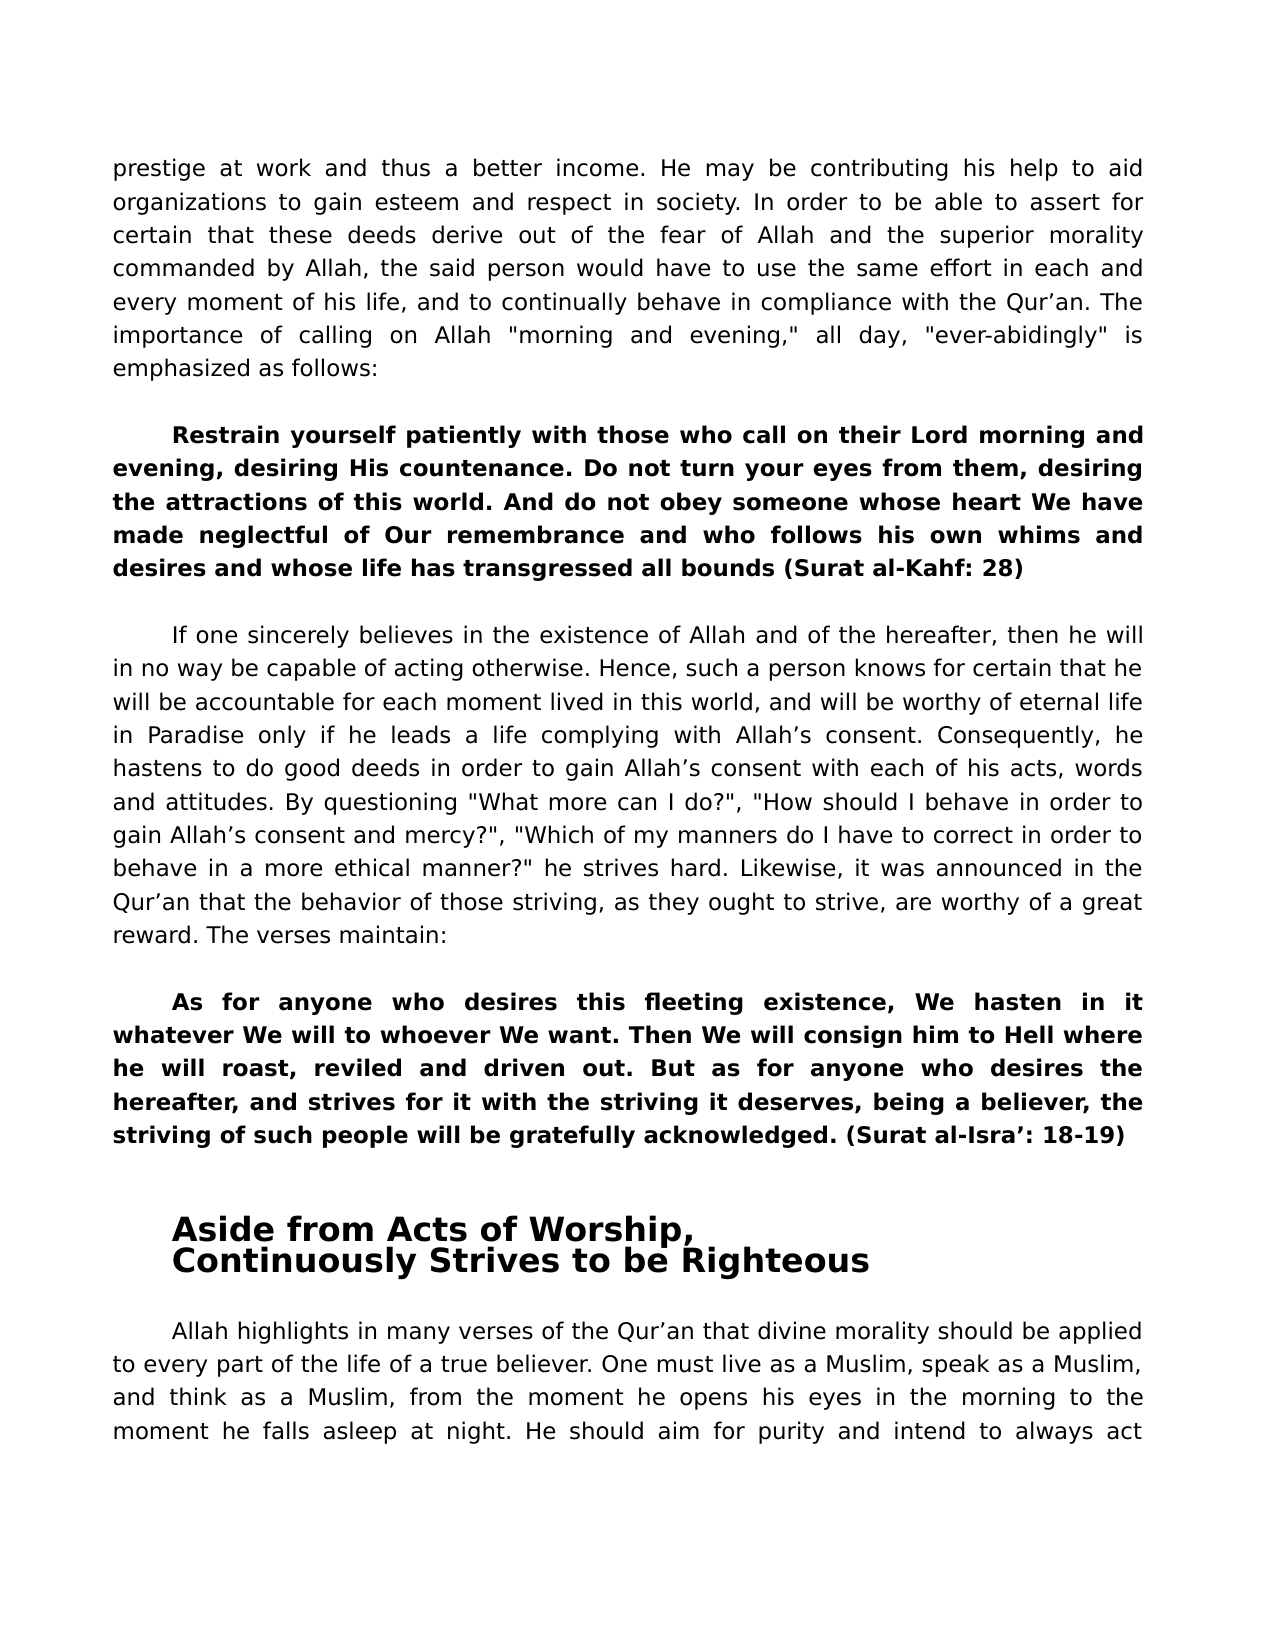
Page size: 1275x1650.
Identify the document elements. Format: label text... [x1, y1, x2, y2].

text Aside from Acts of Worship, [112, 1217, 1145, 1248]
text If one sincerely believes in the existence of Allah and of the hereafter, then he will in no way be capable of acting otherwise. Hence, such a person knows for certain that he will be accountable for each moment lived in this world, and will be worthy of eternal life in Paradise only if he leads a life complying with Allah’s consent. Consequently, he hastens to do good deeds in order to gain Allah’s consent with each of his acts, words and attitudes. By questioning "What more can I do?", "How should I behave in order to gain Allah’s consent and mercy?", "Which of my manners do I have to correct in order to behave in a more ethical manner?" he strives hard. Likewise, it was announced in the Qur’an that the behavior of those striving, as they ought to strive, are worthy of a great reward. The verses maintain: [112, 617, 1145, 950]
text prestige at work and thus a better income. He may be contributing his help to aid organizations to gain esteem and respect in society. In order to be able to assert for certain that these deeds derive out of the fear of Allah and the superior morality commanded by Allah, the said person would have to use the same effort in each and every moment of his life, and to continually behave in compliance with the Qur’an. The importance of calling on Allah "morning and evening," all day, "ever-abidingly" is emphasized as follows: [112, 150, 1145, 383]
text Continuously Strives to be Righteous [112, 1248, 1145, 1279]
text As for anyone who desires this fleeting existence, We hasten in it whatever We will to whoever We want. Then We will consign him to Hell where he will roast, reviled and driven out. But as for anyone who desires the hereafter, and strives for it with the striving it deserves, being a believer, the striving of such people will be gratefully acknowledged. (Surat al-Isra’: 18-19) [112, 983, 1145, 1150]
text Allah highlights in many verses of the Qur’an that divine morality should be applied to every part of the life of a true believer. One must live as a Muslim, speak as a Muslim, and think as a Muslim, from the moment he opens his eyes in the morning to the moment he falls asleep at night. He should aim for purity and intend to always act [112, 1312, 1145, 1446]
text Restrain yourself patiently with those who call on their Lord morning and evening, desiring His countenance. Do not turn your eyes from them, desiring the attractions of this world. And do not obey someone whose heart We have made neglectful of Our remembrance and who follows his own whims and desires and whose life has transgressed all bounds (Surat al-Kahf: 28) [112, 417, 1145, 583]
